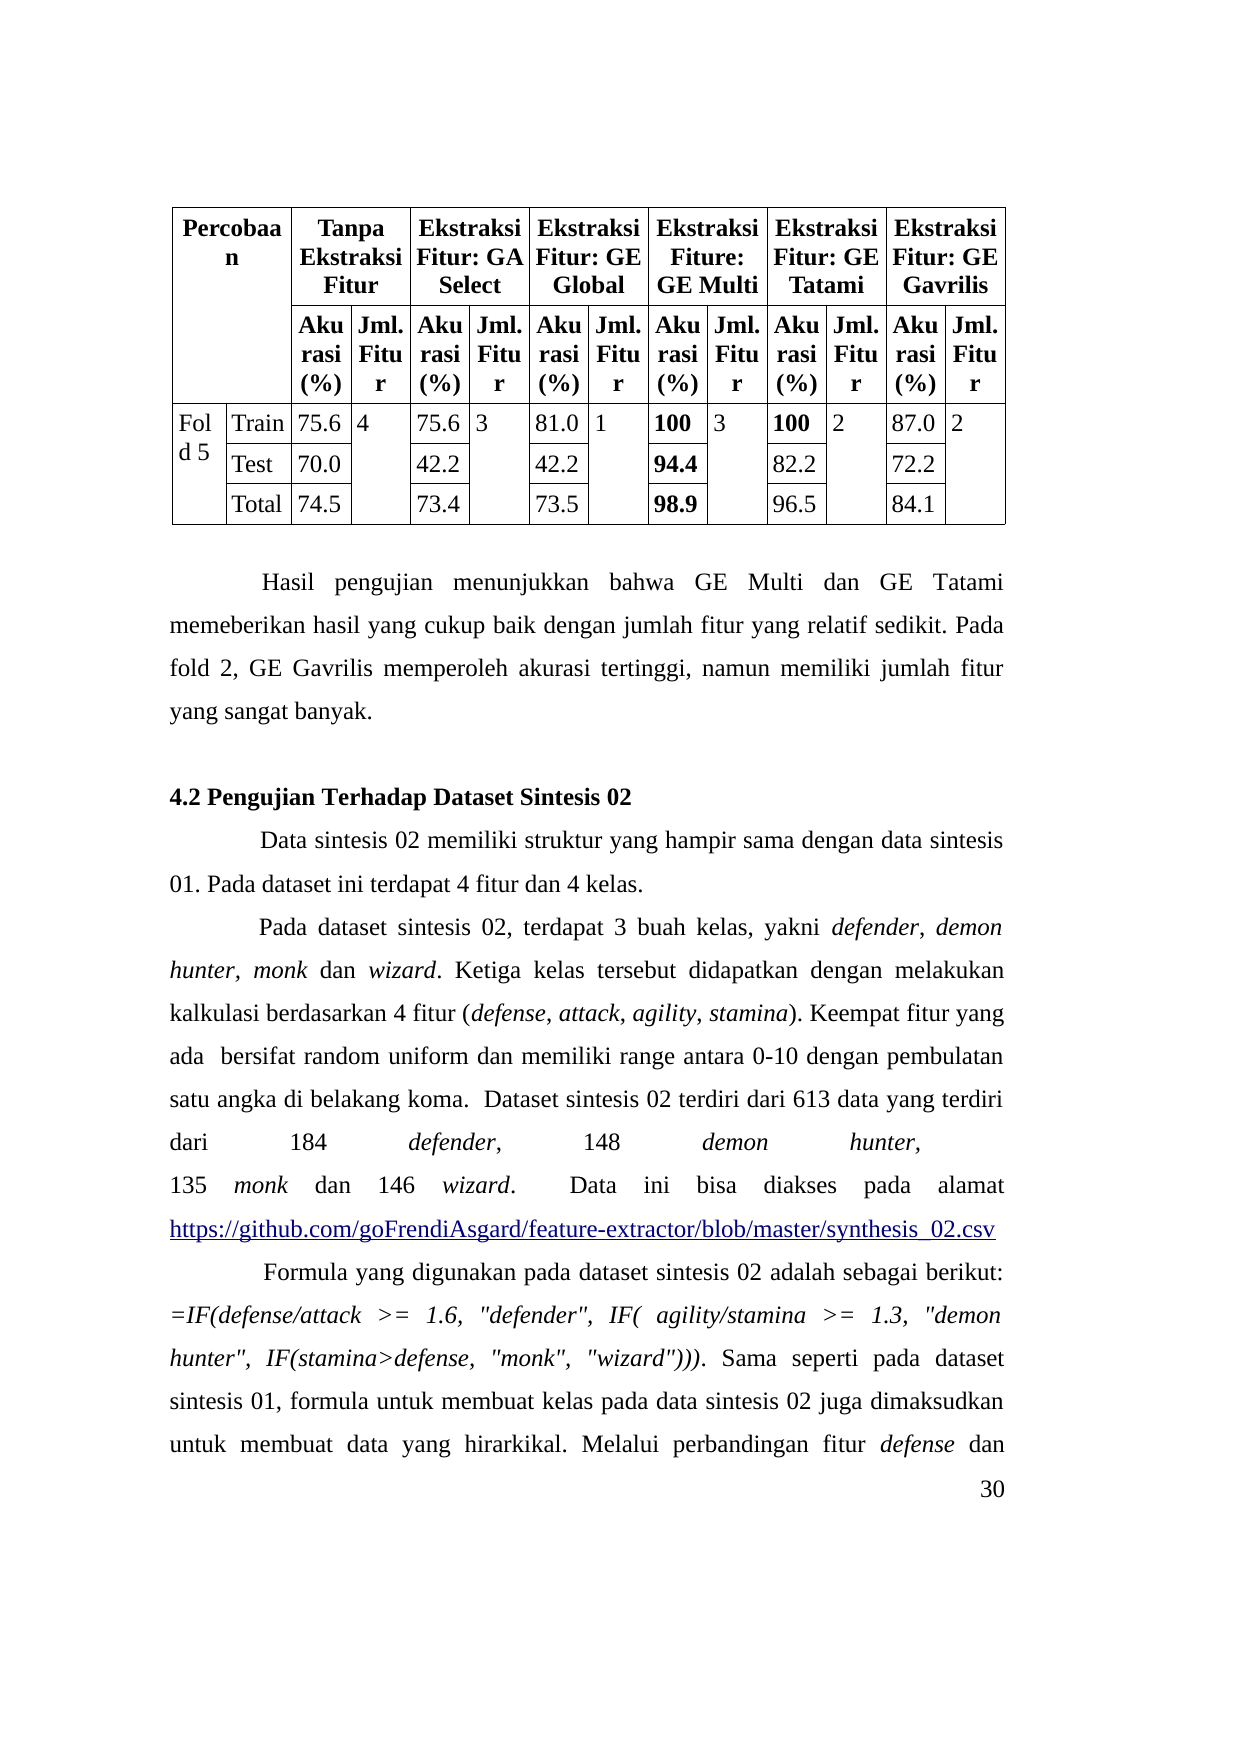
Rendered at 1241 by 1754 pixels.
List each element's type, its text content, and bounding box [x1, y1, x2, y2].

table_cell 82.2 [768, 444, 826, 483]
table_cell Jml. Fitur [946, 306, 1005, 403]
table_cell Jml. Fitur [708, 306, 767, 403]
table_cell 1 [589, 404, 648, 523]
table_cell Jml. Fitur [470, 306, 529, 403]
table_cell Test [227, 444, 291, 483]
subtitle Pengujian Terhadap Dataset Sintesis 02 [169, 782, 1005, 811]
table_cell 84.1 [887, 484, 945, 523]
table_cell 81.0 [530, 404, 588, 443]
table_cell 2 [946, 404, 1005, 523]
table_cell 3 [708, 404, 767, 523]
text Data sintesis 02 memiliki struktur yang hampir sama dengan data sintesis 01. Pada dataset ini terdapat 4 fitur dan 4 kelas. [169, 826, 1005, 897]
table_cell 98.9 [649, 484, 707, 523]
table_header Ekstraksi Fitur: GA Select [411, 208, 529, 305]
table_header Ekstraksi Fiture: GE Multi [649, 208, 767, 305]
table_cell 42.2 [411, 444, 469, 483]
table_cell Total [227, 484, 291, 523]
table_cell Fold 5 [173, 404, 226, 523]
table_cell Jml. Fitur [589, 306, 648, 403]
table_cell 4 [352, 404, 410, 523]
table_cell Jml. Fitur [352, 306, 410, 403]
table_cell Akurasi (%) [411, 306, 469, 403]
table_cell 72.2 [887, 444, 945, 483]
table_cell 87.0 [887, 404, 945, 443]
table_header Ekstraksi Fitur: GE Global [530, 208, 648, 305]
table_cell 73.5 [530, 484, 588, 523]
table_header Ekstraksi Fitur: GE Gavrilis [887, 208, 1005, 305]
table_cell Jml. Fitur [827, 306, 886, 403]
table_cell 100 [649, 404, 707, 443]
text Pada dataset sintesis 02, terdapat 3 buah kelas, yakni defender, demon hunter, monk dan wizard. Ketiga kelas tersebut didapatkan dengan melakukan kalkulasi berdasarkan 4 fitur (defense, attack, agility, stamina). Keempat fitur yang ada bersifat random uniform dan memiliki range antara 0-10 dengan pembulatan satu angka di belakang koma. Dataset sintesis 02 terdiri dari 613 data yang terdiri dari 184 defender, 148 demon hunter, 135 monk dan 146 wizard. Data ini bisa diakses pada alamat https://github.com/goFrendiAsgard/feature-extractor/blob/master/synthesis_02.csv [169, 912, 1005, 1242]
table_cell 100 [768, 404, 826, 443]
table_cell Akurasi (%) [887, 306, 945, 403]
table_cell 42.2 [530, 444, 588, 483]
table_cell 96.5 [768, 484, 826, 523]
table_cell 74.5 [292, 484, 351, 523]
table_cell Akurasi (%) [649, 306, 707, 403]
table_cell 75.6 [411, 404, 469, 443]
table_cell Akurasi (%) [292, 306, 351, 403]
table_cell 3 [470, 404, 529, 523]
table_header Ekstraksi Fitur: GE Tatami [768, 208, 886, 305]
table_cell Akurasi (%) [768, 306, 826, 403]
table_header Percobaan [173, 208, 291, 403]
table_cell 70.0 [292, 444, 351, 483]
table_cell 94.4 [649, 444, 707, 483]
table_header Tanpa Ekstraksi Fitur [292, 208, 410, 305]
text Hasil pengujian menunjukkan bahwa GE Multi dan GE Tatami memeberikan hasil yang cukup baik dengan jumlah fitur yang relatif sedikit. Pada fold 2, GE Gavrilis memperoleh akurasi tertinggi, namun memiliki jumlah fitur yang sangat banyak. [169, 567, 1005, 725]
text Formula yang digunakan pada dataset sintesis 02 adalah sebagai berikut: =IF(defense/attack >= 1.6, "defender", IF( agility/stamina >= 1.3, "demon hunter", IF(stamina>defense, "monk", "wizard"))). Sama seperti pada dataset sintesis 01, formula untuk membuat kelas pada data sintesis 02 juga dimaksudkan untuk membuat data yang hirarkikal. Melalui perbandingan fitur defense dan [169, 1257, 1005, 1458]
table_cell 73.4 [411, 484, 469, 523]
table_cell 75.6 [292, 404, 351, 443]
table_cell Akurasi (%) [530, 306, 588, 403]
table_cell 2 [827, 404, 886, 523]
table_cell Train [227, 404, 291, 443]
